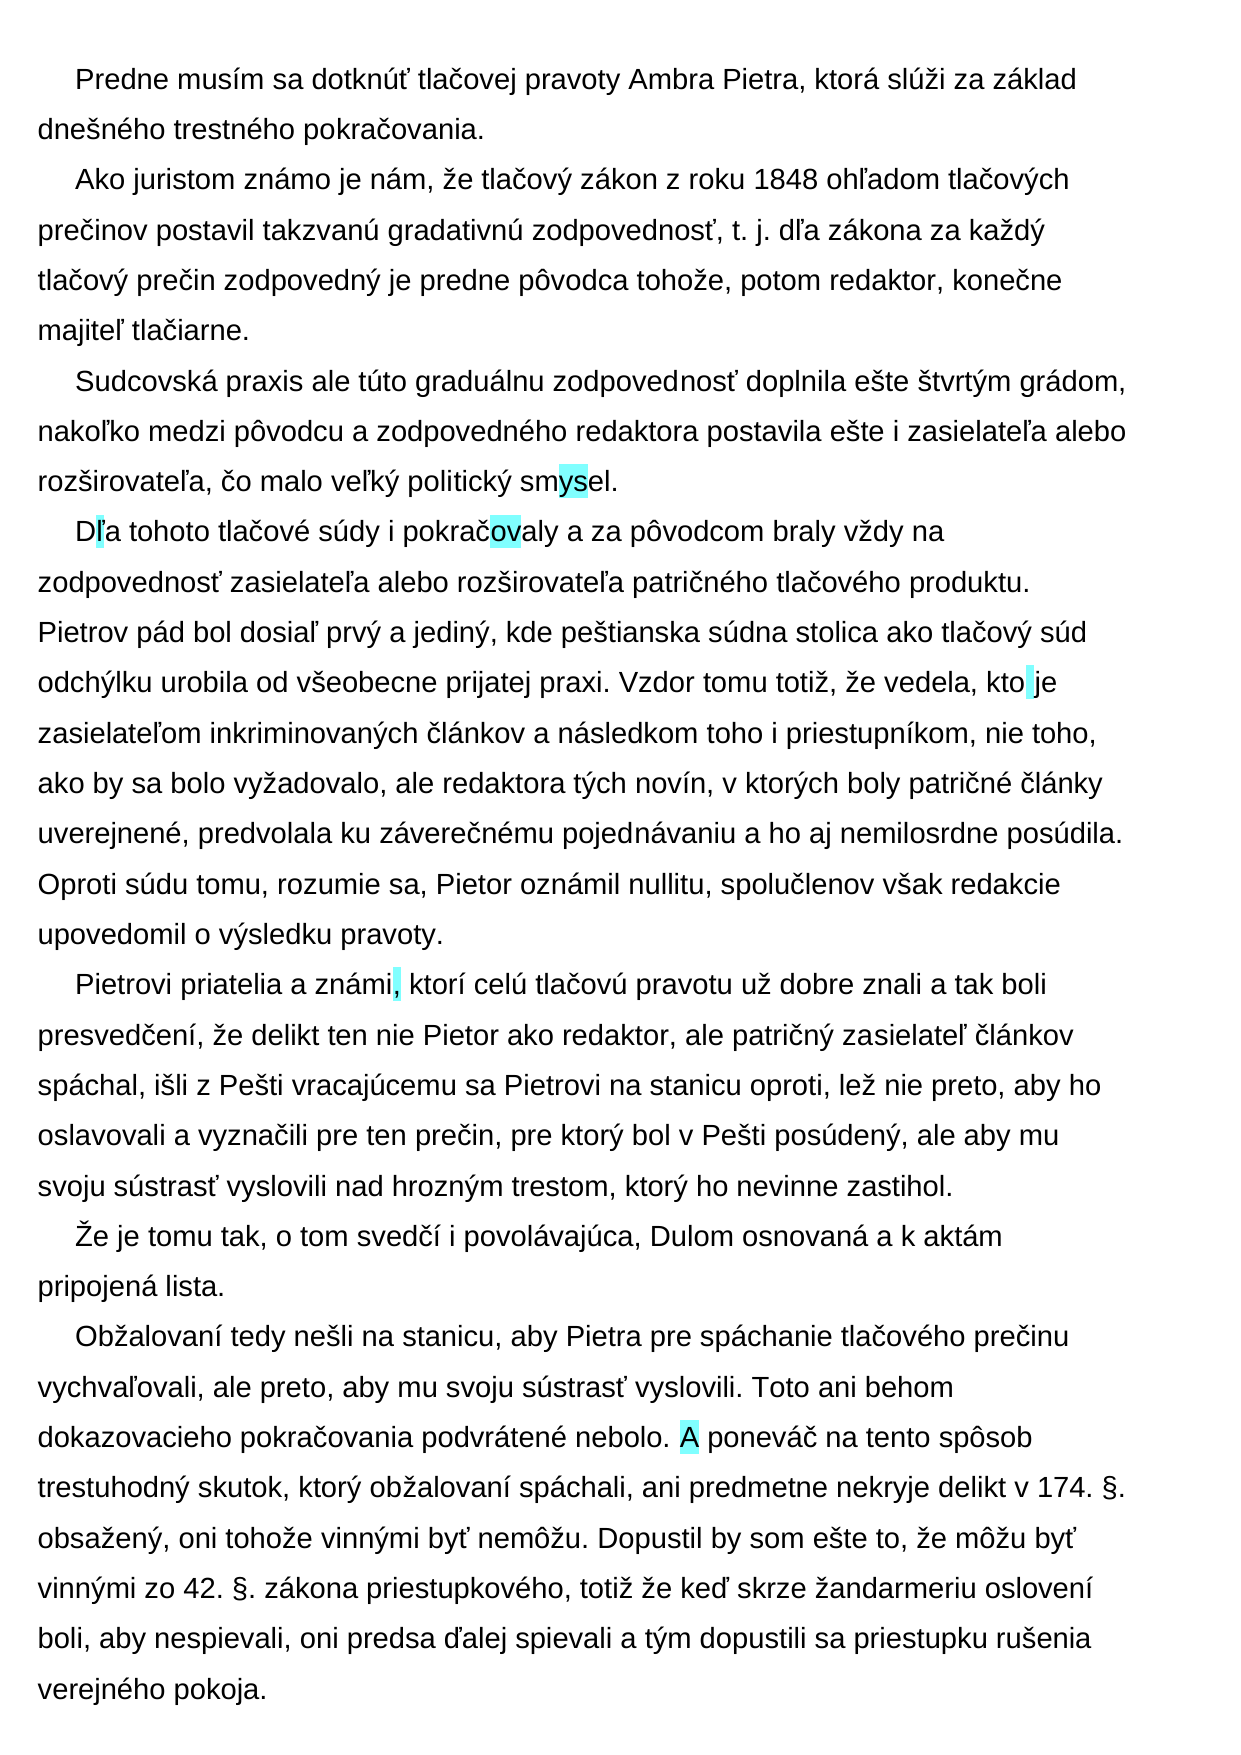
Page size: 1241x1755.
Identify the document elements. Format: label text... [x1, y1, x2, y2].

text Obžalovaní tedy nešli na stanicu, aby Pietra pre spáchanie tlačového prečinu vychvaľovali, ale preto, aby mu svoju sústrasť vyslovili. Toto ani behom dokazovacieho pokračovania podvrátené nebolo. A poneváč na tento spôsob trestuhodný skutok, ktorý ob­žalovaní spáchali, ani predmetne nekryje delikt v 174. §. obsažený, oni tohože vinnými byť nemôžu. Dopustil by som ešte to, že môžu byť vinnými zo 42. §. zákona priestupkového, totiž že keď skrze žandarmeriu oslovení boli, aby nespievali, oni predsa ďalej spievali a tým dopustili sa priestupku rušenia verejného pokoja. [37, 1319, 1130, 1705]
text Ako juristom známo je nám, že tlačový zákon z roku 1848 ohľadom tlačových prečinov postavil tak­zvanú gradativnú zodpovednosť, t. j. dľa zákona za každý tlačový prečin zodpovedný je predne pôvodca tohože, potom redaktor, konečne majiteľ tlačiarne. [37, 162, 1130, 347]
text Pietrovi priatelia a známi, ktorí celú tlačovú pravotu už dobre znali a tak boli presvedčení, že delikt ten nie Pietor ako redaktor, ale patričný za­sielateľ článkov spáchal, išli z Pešti vracajúcemu sa Pietrovi na stanicu oproti, lež nie preto, aby ho osla­vovali a vyznačili pre ten prečin, pre ktorý bol v Pešti posúdený, ale aby mu svoju sústrasť vyslovili nad hrozným trestom, ktorý ho nevinne zastihol. [37, 967, 1130, 1202]
text Dľa tohoto tlačové súdy i pokračovaly a za pô­vodcom braly vždy na zodpovednosť zasielateľa alebo rozširovateľa patričného tlačového produktu. Pietrov pád bol dosiaľ prvý a jediný, kde peštianska súdna stolica ako tlačový súd odchýlku urobila od všeobecne prijatej praxi. Vzdor tomu totiž, že vedela, kto je zasielateľom inkriminovaných článkov a následkom toho i priestupníkom, nie toho, ako by sa bolo vyžadovalo, ale redaktora tých novín, v ktorých boly patričné články uverejnené, predvolala ku záverečnému pojed­návaniu a ho aj nemilosrdne posúdila. Oproti súdu tomu, rozumie sa, Pietor oznámil nullitu, spolučlenov však redakcie upovedomil o výsledku pravoty. [37, 514, 1130, 951]
text Predne musím sa dotknúť tlačovej pravoty Ambra Pietra, ktorá slúži za základ dnešného trestného po­kračovania. [37, 62, 1130, 146]
text Že je tomu tak, o tom svedčí i povolávajúca, Dulom osnovaná a k aktám pripojená lista. [37, 1219, 1130, 1303]
text Sudcovská praxis ale túto graduálnu zodpoved­nosť doplnila ešte štvrtým grádom, nakoľko medzi pôvodcu a zodpovedného redaktora postavila ešte i zasielateľa alebo rozširovateľa, čo malo veľký poli­tický smysel. [37, 363, 1130, 498]
